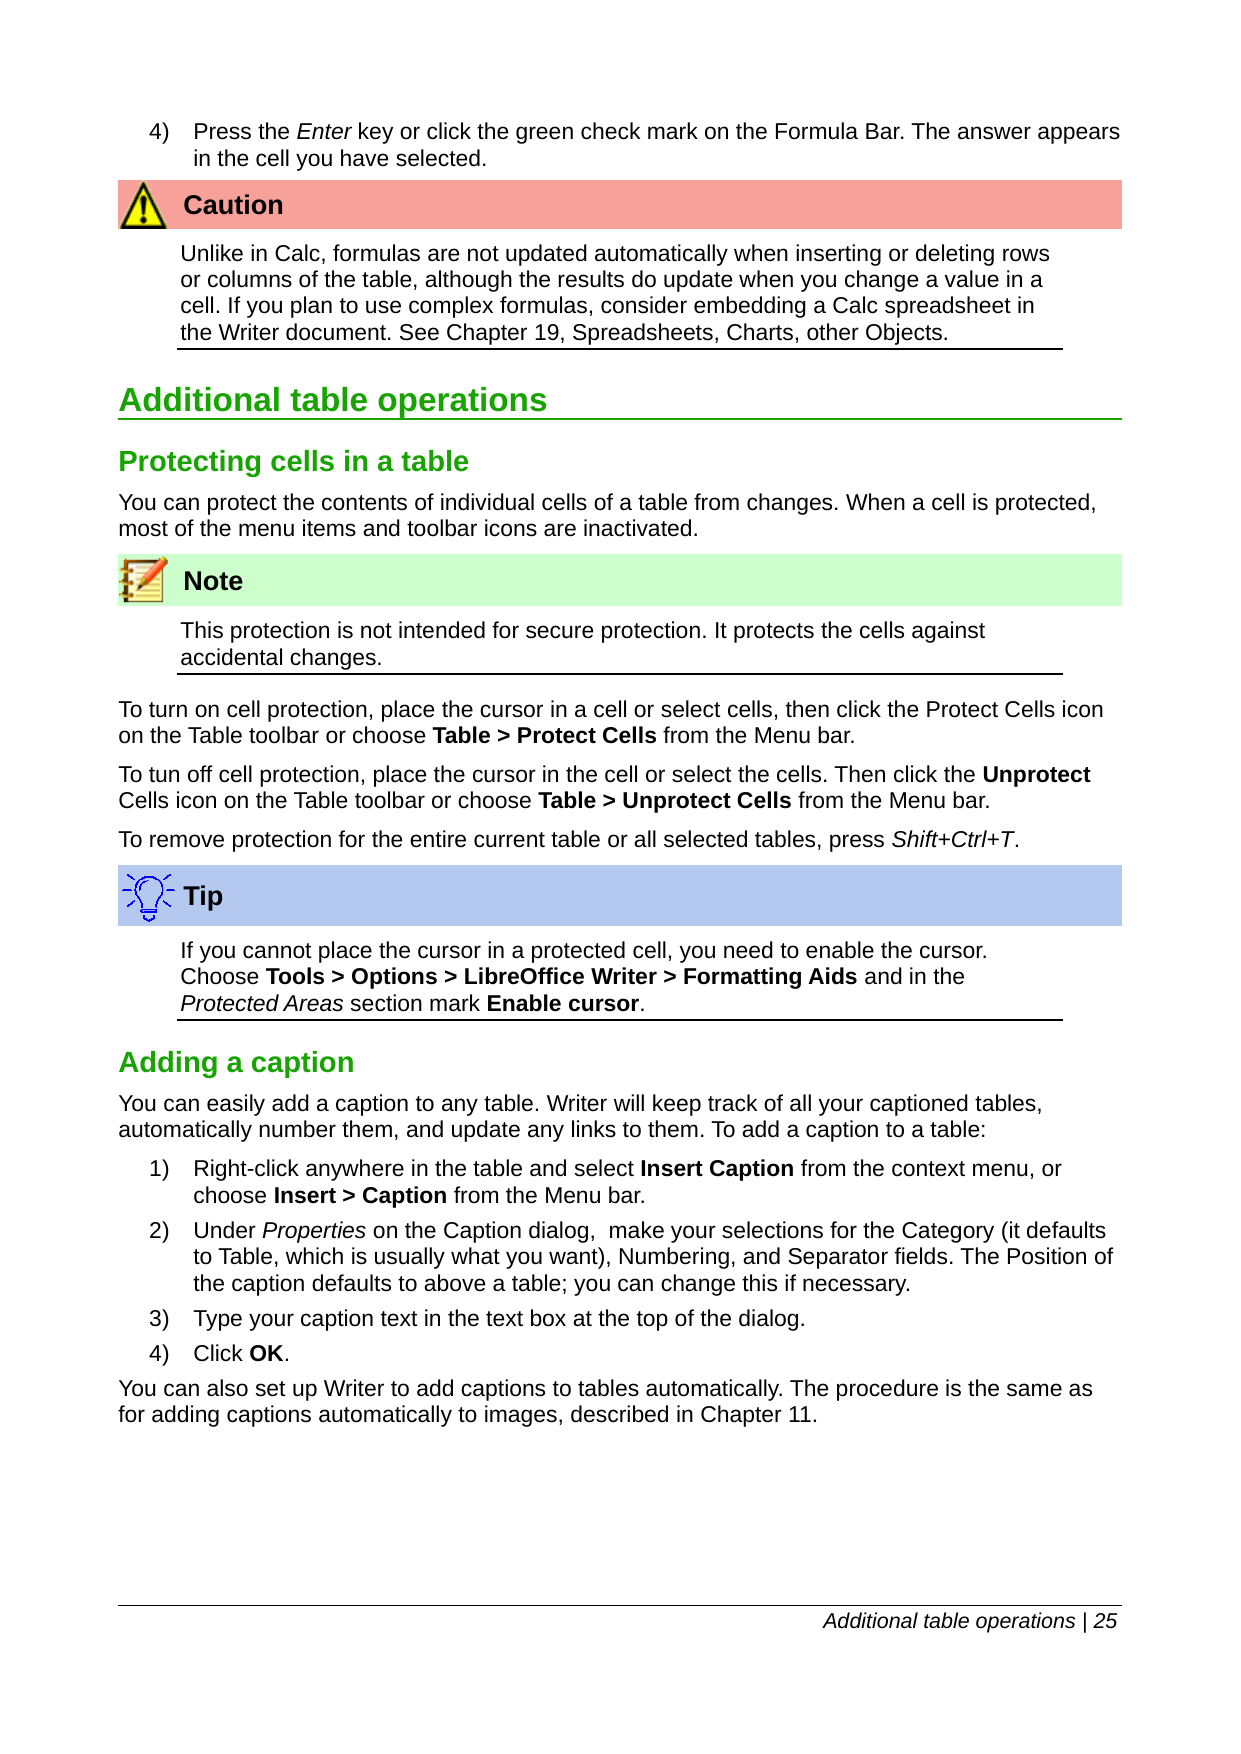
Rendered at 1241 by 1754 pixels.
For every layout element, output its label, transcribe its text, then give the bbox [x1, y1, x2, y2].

subtitle Adding a caption [118, 1045, 1122, 1078]
subtitle Tip [118, 865, 1122, 926]
text You can easily add a caption to any table. Writer will keep track of all your captioned tables, automatically number them, and update any links to them. To add a caption to a table: [118, 1090, 1122, 1143]
subtitle Note [118, 554, 1122, 606]
text This protection is not intended for secure protection. It protects the cells against accidental changes. [177, 614, 1063, 673]
subtitle Protecting cells in a table [118, 444, 1122, 477]
picture [119, 180, 167, 229]
picture [119, 866, 179, 926]
list Under Properties on the Caption dialog, make your selections for the Category (it defaults to Table, which is usually what you want), Numbering, and Separator fields. The Position of the caption defaults to above a table; you can change this if necessary. [169, 1217, 1122, 1296]
list Right-click anywhere in the table and select Insert Caption from the context menu, or choose Insert > Caption from the Menu bar. [169, 1155, 1122, 1208]
list Type your caption text in the text box at the top of the dialog. [169, 1305, 1122, 1331]
text To remove protection for the entire current table or all selected tables, press Shift+Ctrl+T. [118, 826, 1122, 853]
subtitle Additional table operations [118, 379, 1122, 418]
list Press the Enter key or click the green check mark on the Formula Bar. The answer appears in the cell you have selected. [169, 118, 1122, 171]
picture [119, 555, 170, 606]
list Click OK. [169, 1340, 1122, 1366]
text You can protect the contents of individual cells of a table from changes. When a cell is protected, most of the menu items and toolbar icons are inactivated. [118, 489, 1122, 542]
list To turn on cell protection, place the cursor in a cell or select cells, then click the Protect Cells icon on the Table toolbar or choose Table > Protect Cells from the Menu bar. [118, 696, 1122, 749]
list To tun off cell protection, place the cursor in the cell or select the cells. Then click the Unprotect Cells icon on the Table toolbar or choose Table > Unprotect Cells from the Menu bar. [118, 761, 1122, 814]
text Unlike in Calc, formulas are not updated automatically when inserting or deleting rows or columns of the table, although the results do update when you change a value in a cell. If you plan to use complex formulas, consider embedding a Calc spreadsheet in the Writer document. See Chapter 19, Spreadsheets, Charts, other Objects. [177, 237, 1063, 348]
text You can also set up Writer to add captions to tables automatically. The procedure is the same as for adding captions automatically to images, described in Chapter 11. [118, 1375, 1122, 1428]
subtitle Caution [167, 180, 1122, 229]
text If you cannot place the cursor in a protected cell, you need to enable the cursor. Choose Tools > Options > LibreOffice Writer > Formatting Aids and in the Protected Areas section mark Enable cursor. [177, 934, 1063, 1019]
